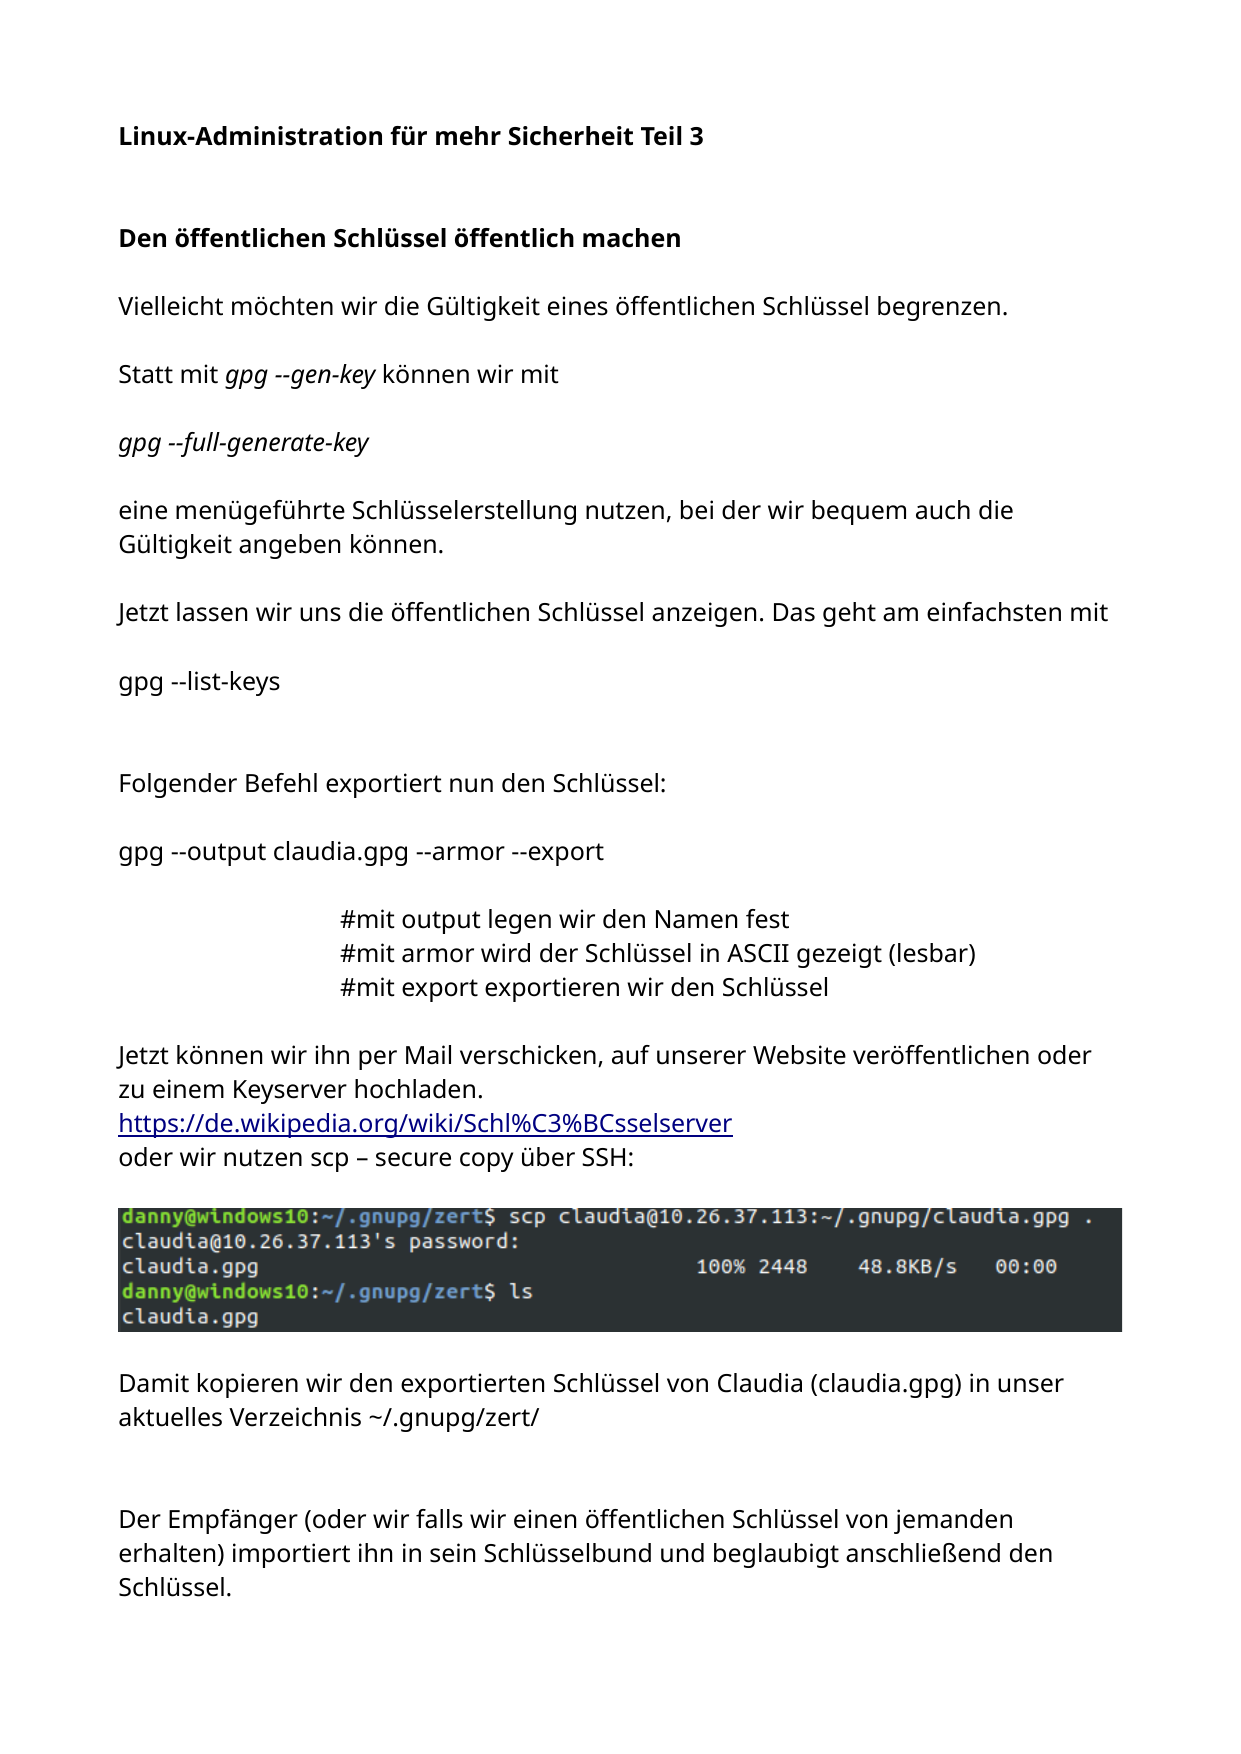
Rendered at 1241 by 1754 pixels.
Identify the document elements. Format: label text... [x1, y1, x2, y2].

text https://de.wikipedia.org/wiki/Schl%C3%BCsselserver oder wir nutzen scp – secure copy über SSH: [118, 1106, 1122, 1174]
text Jetzt können wir ihn per Mail verschicken, auf unserer Website veröffentlichen oder zu einem Keyserver hochladen. [118, 1038, 1122, 1106]
picture [118, 1208, 1123, 1332]
text Damit kopieren wir den exportierten Schlüssel von Claudia (claudia.gpg) in unser aktuelles Verzeichnis ~/.gnupg/zert/ Der Empfänger (oder wir falls wir einen öffentlichen Schlüssel von jemanden erhalten) importiert ihn in sein Schlüsselbund und beglaubigt anschließend den Schlüssel. [118, 1332, 1122, 1604]
text Jetzt lassen wir uns die öffentlichen Schlüssel anzeigen. Das geht am einfachsten mit gpg --list-keys [118, 595, 1122, 697]
text Folgender Befehl exportiert nun den Schlüssel: gpg --output claudia.gpg --armor --export #mit output legen wir den Namen fest #mit armor wird der Schlüssel in ASCII gezeigt (lesbar) #mit export exportieren wir den Schlüssel [118, 697, 1122, 1004]
text Linux-Administration für mehr Sicherheit Teil 3 Den öffentlichen Schlüssel öffentlich machen Vielleicht möchten wir die Gültigkeit eines öffentlichen Schlüssel begrenzen. Statt mit gpg --gen-key können wir mit gpg --full-generate-key eine menügeführte Schlüsselerstellung nutzen, bei der wir bequem auch die Gültigkeit angeben können. [118, 118, 1122, 561]
